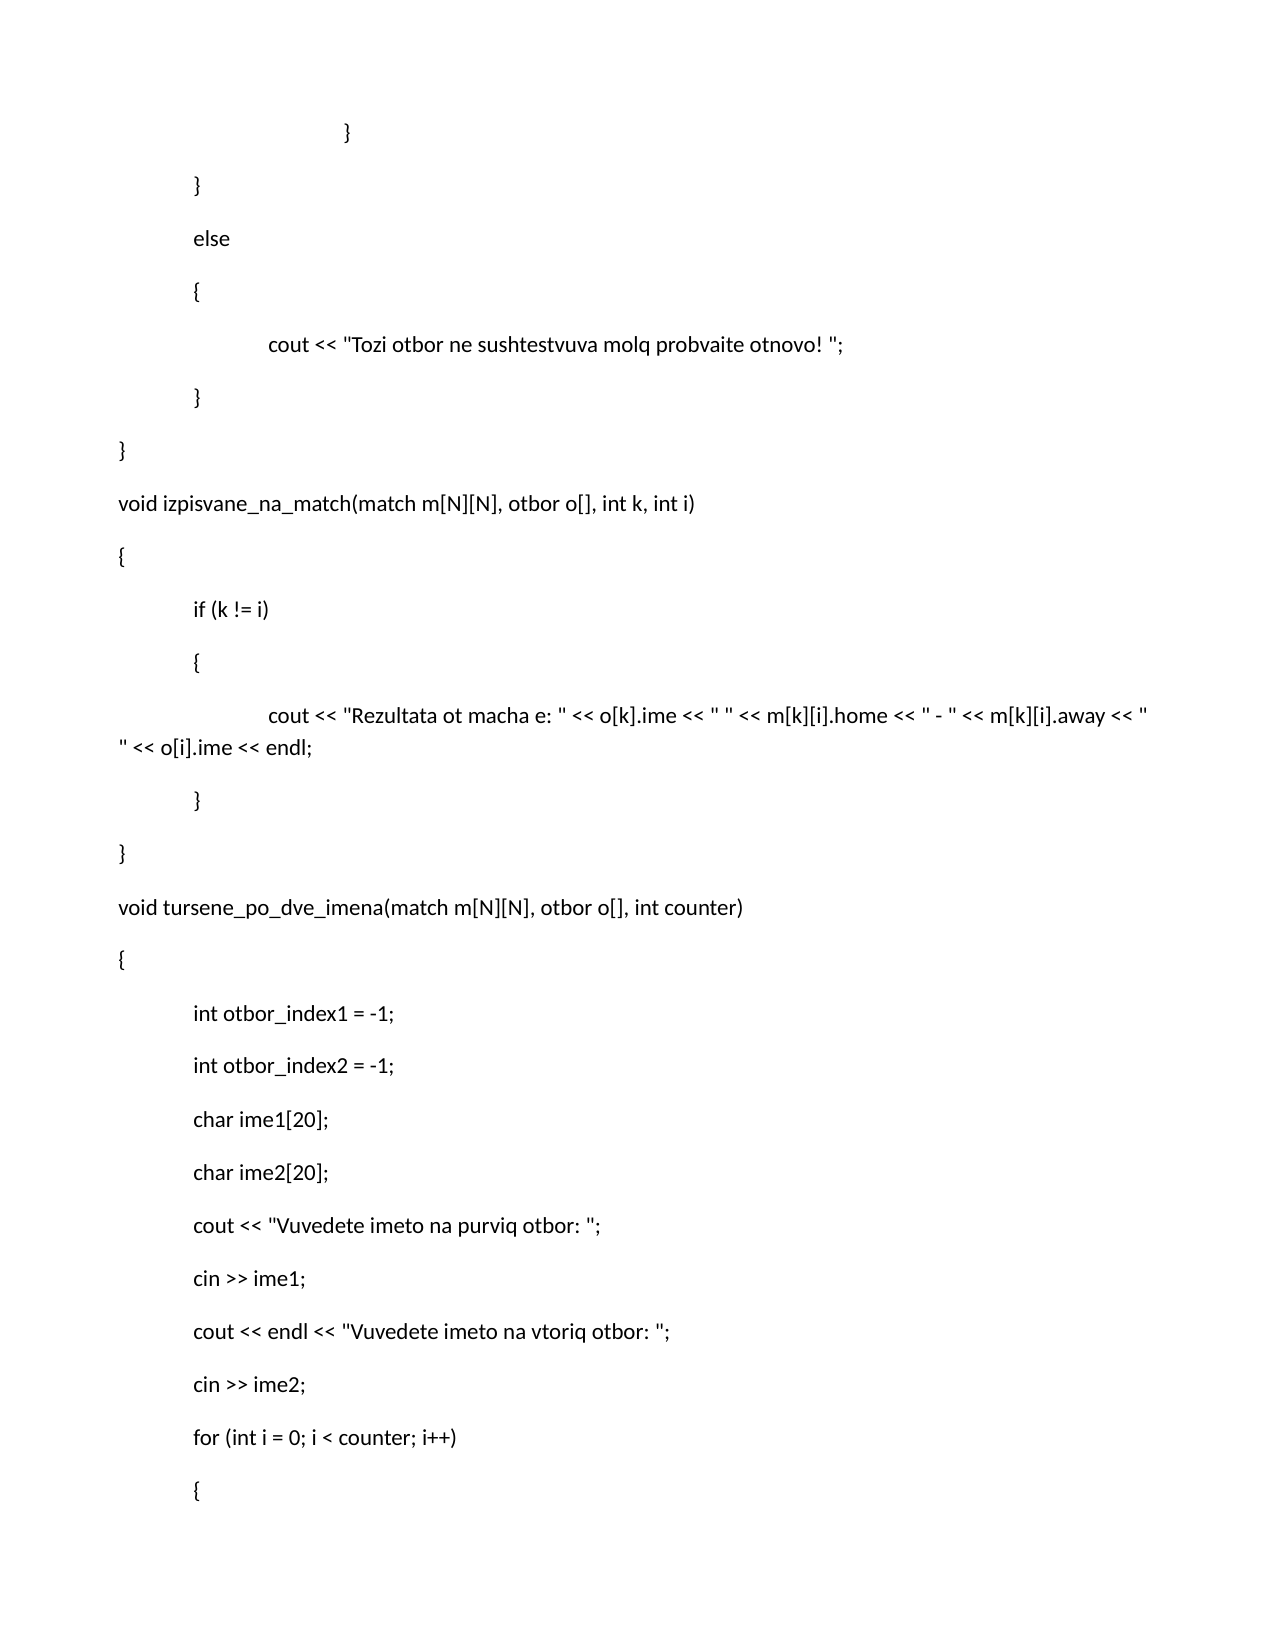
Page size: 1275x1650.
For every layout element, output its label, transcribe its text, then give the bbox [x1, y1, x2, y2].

text int otbor_index1 = -1; [118, 999, 1157, 1027]
text cout << "Vuvedete imeto na purviq otbor: "; [118, 1211, 1157, 1239]
text else [118, 224, 1157, 252]
text } [118, 436, 1157, 464]
text cout << "Rezultata ot macha e: " << o[k].ime << " " << m[k][i].home << " - " << m[k][i].away << " " << o[i].ime << endl; [118, 701, 1157, 762]
text cout << "Tozi otbor ne sushtestvuva molq probvaite otnovo! "; [118, 330, 1157, 358]
text { [118, 648, 1157, 676]
text void izpisvane_na_match(match m[N][N], otbor o[], int k, int i) [118, 489, 1157, 517]
text { [118, 1476, 1157, 1504]
text } [118, 118, 1157, 146]
text cin >> ime1; [118, 1264, 1157, 1292]
text { [118, 277, 1157, 305]
text cout << endl << "Vuvedete imeto na vtoriq otbor: "; [118, 1317, 1157, 1345]
text char ime2[20]; [118, 1158, 1157, 1186]
text } [118, 787, 1157, 814]
text for (int i = 0; i < counter; i++) [118, 1423, 1157, 1451]
text cin >> ime2; [118, 1370, 1157, 1398]
text void tursene_po_dve_imena(match m[N][N], otbor o[], int counter) [118, 893, 1157, 921]
text { [118, 946, 1157, 974]
text char ime1[20]; [118, 1105, 1157, 1133]
text } [118, 383, 1157, 411]
text } [118, 171, 1157, 199]
text { [118, 542, 1157, 570]
text } [118, 839, 1157, 868]
text if (k != i) [118, 595, 1157, 623]
text int otbor_index2 = -1; [118, 1052, 1157, 1080]
